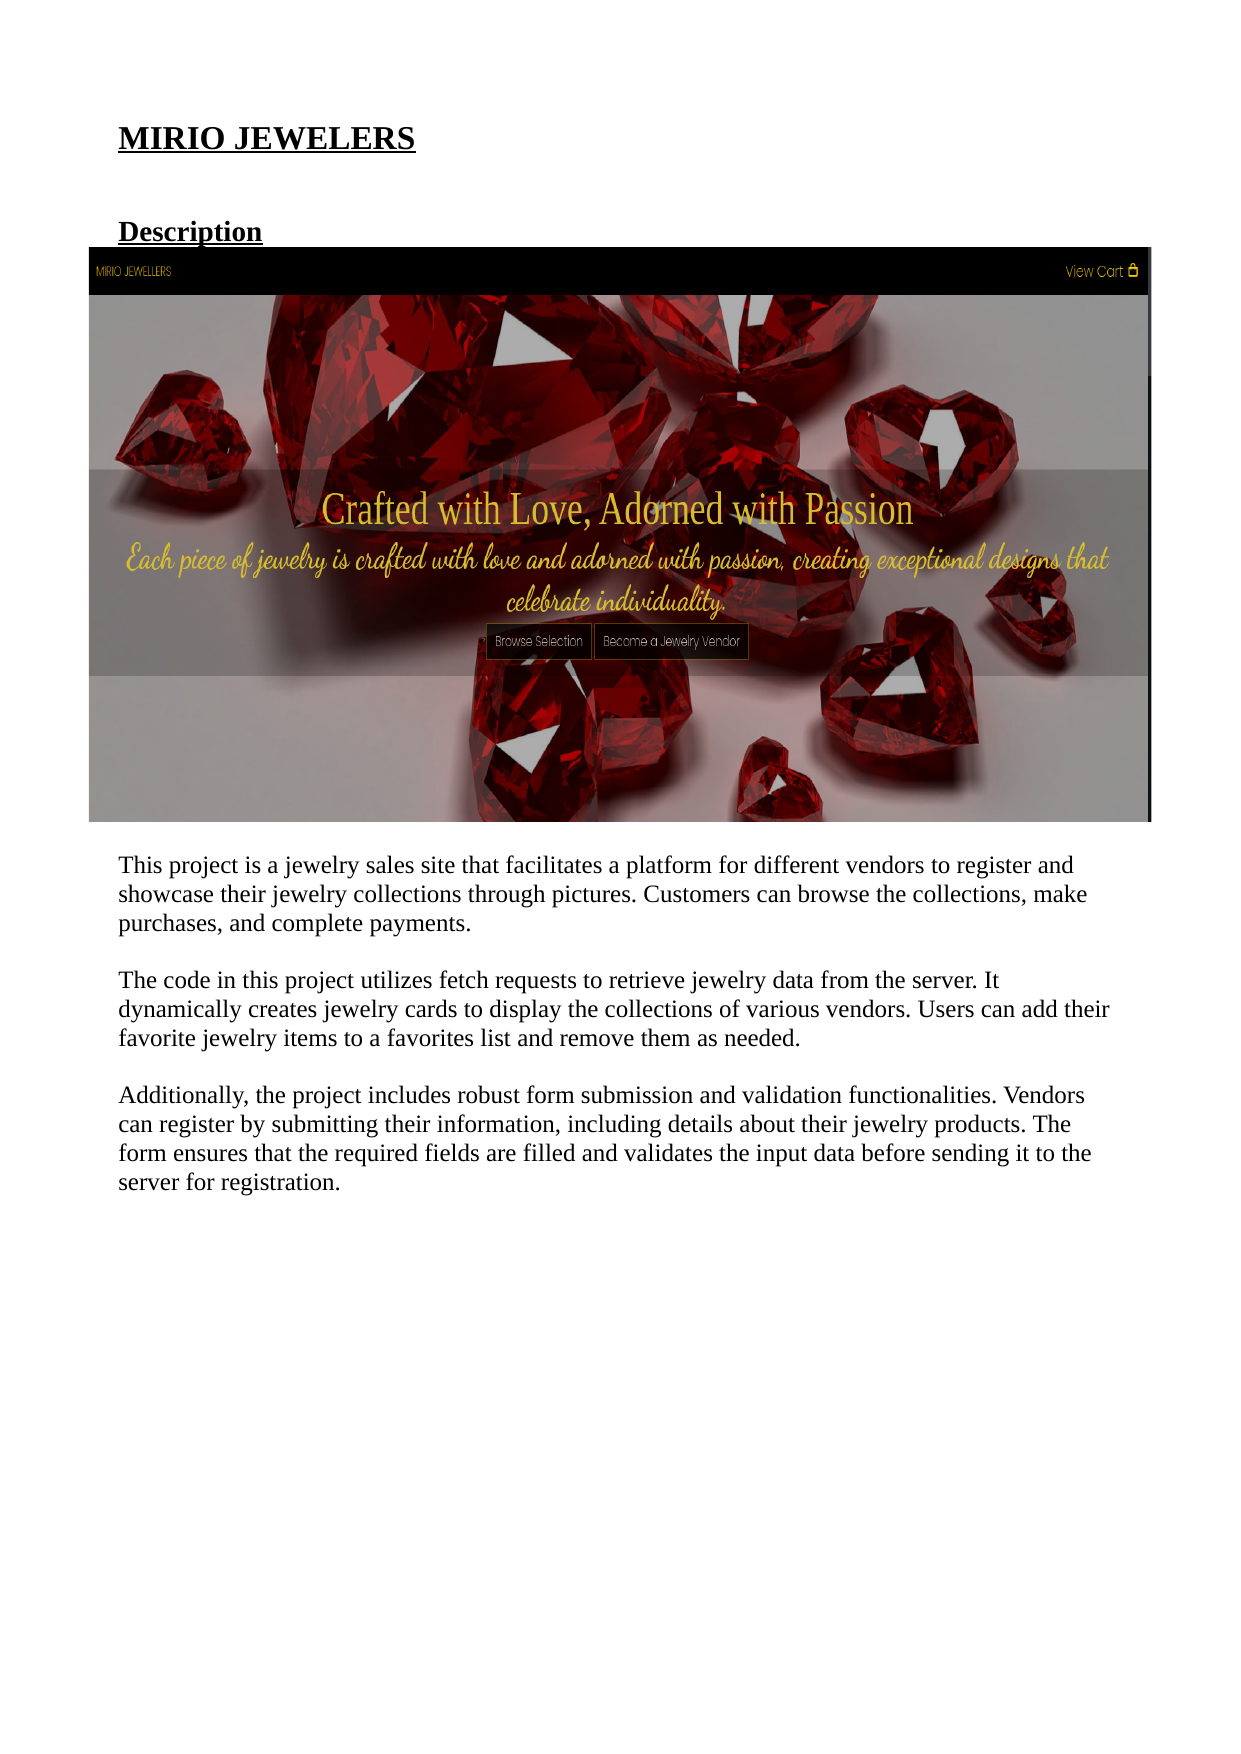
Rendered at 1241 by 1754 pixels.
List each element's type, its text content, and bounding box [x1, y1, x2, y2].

text MIRIO JEWELERS [118, 118, 1122, 156]
picture [88, 247, 1152, 822]
text Description [118, 214, 1122, 247]
text Additionally, the project includes robust form submission and validation functionalities. Vendors can register by submitting their information, including details about their jewelry products. The form ensures that the required fields are filled and validates the input data before sending it to the server for registration. [118, 1081, 1122, 1196]
text This project is a jewelry sales site that facilitates a platform for different vendors to register and showcase their jewelry collections through pictures. Customers can browse the collections, make purchases, and complete payments. [118, 851, 1122, 937]
text The code in this project utilizes fetch requests to retrieve jewelry data from the server. It dynamically creates jewelry cards to display the collections of various vendors. Users can add their favorite jewelry items to a favorites list and remove them as needed. [118, 966, 1122, 1052]
